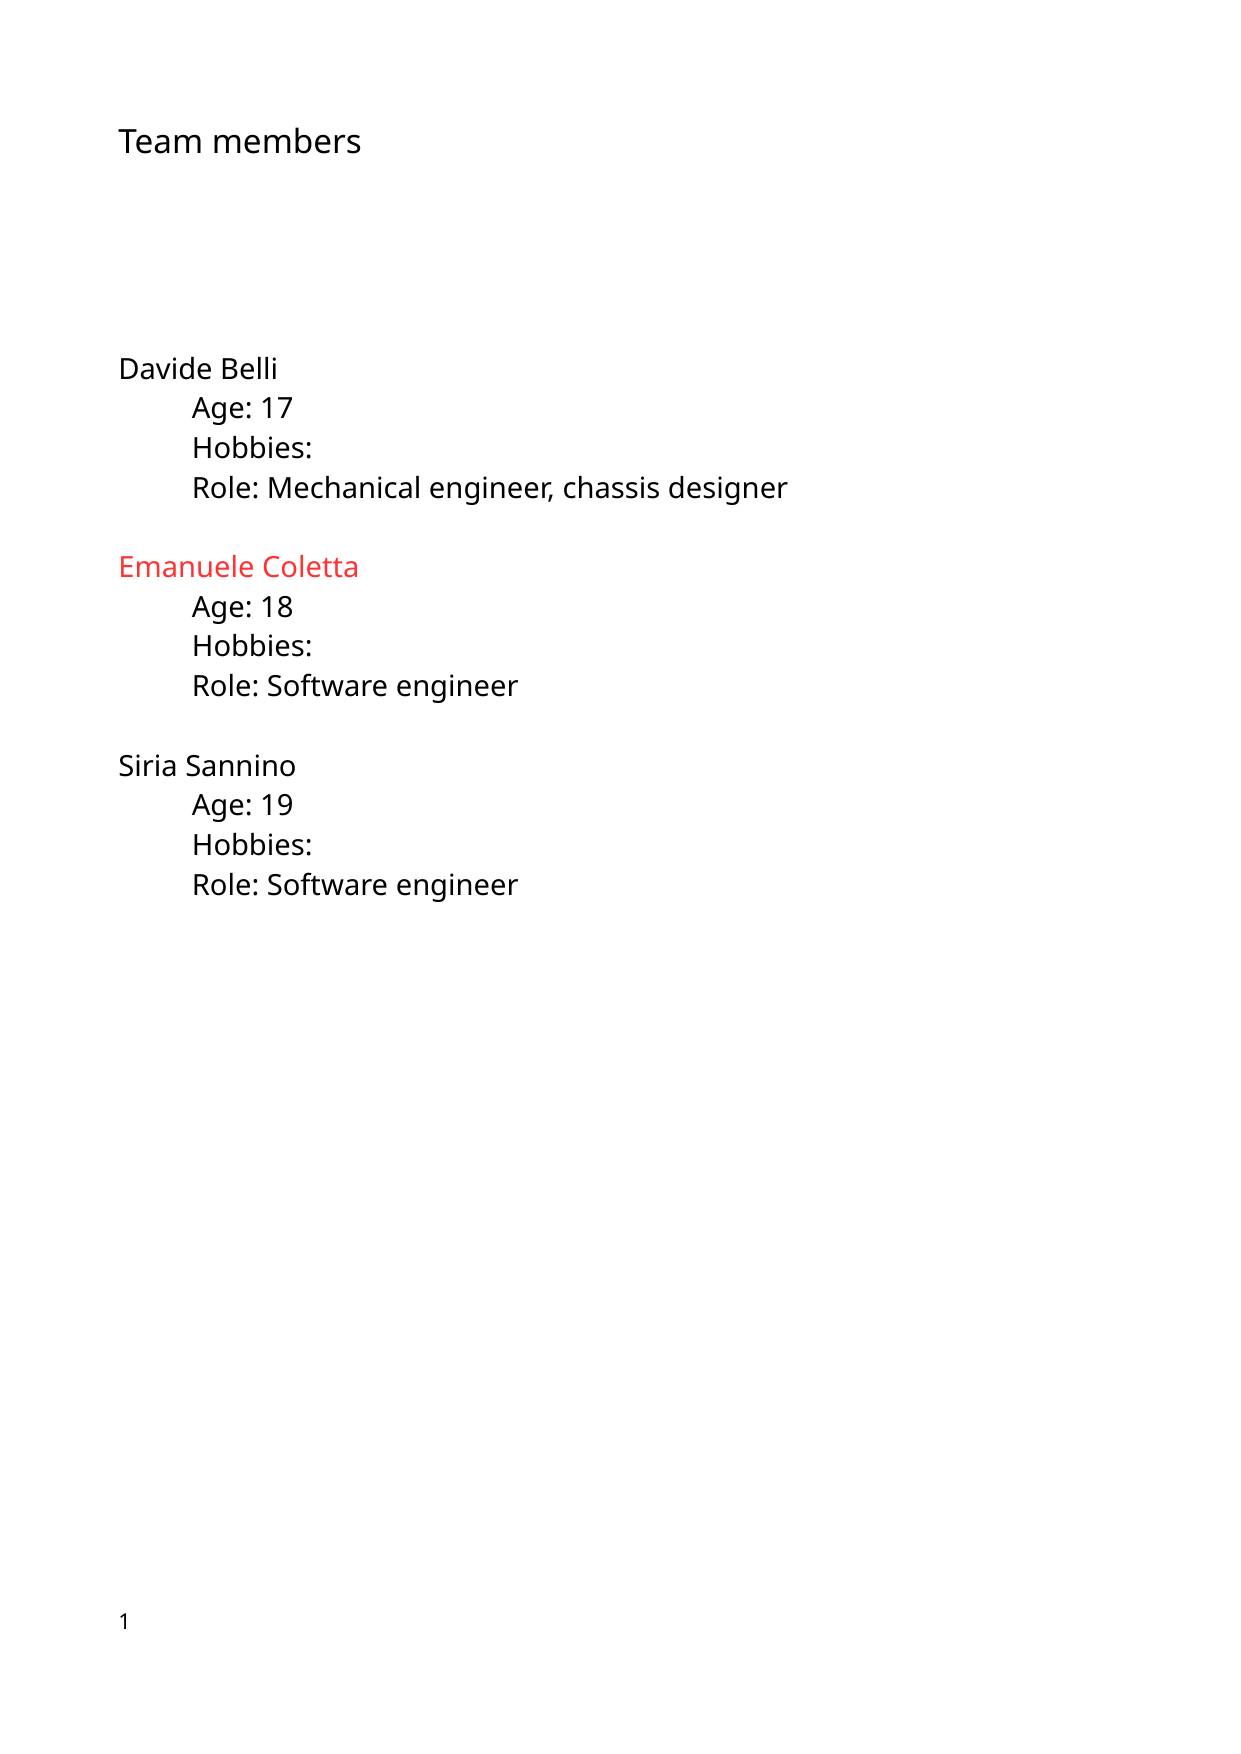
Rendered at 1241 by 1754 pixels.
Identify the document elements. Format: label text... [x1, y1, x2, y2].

text Hobbies: [118, 626, 1122, 665]
text Davide Belli [118, 348, 1122, 388]
text Hobbies: [118, 427, 1122, 467]
text Age: 17 [118, 388, 1122, 427]
text Role: Software engineer [118, 665, 1122, 705]
text Hobbies: [118, 824, 1122, 864]
text Emanuele Coletta [118, 546, 1122, 586]
text Role: Software engineer [118, 864, 1122, 903]
text Age: 18 [118, 586, 1122, 626]
text Team members [118, 118, 1122, 163]
text Age: 19 [118, 784, 1122, 824]
text Role: Mechanical engineer, chassis designer [118, 467, 1122, 507]
text Siria Sannino [118, 745, 1122, 784]
